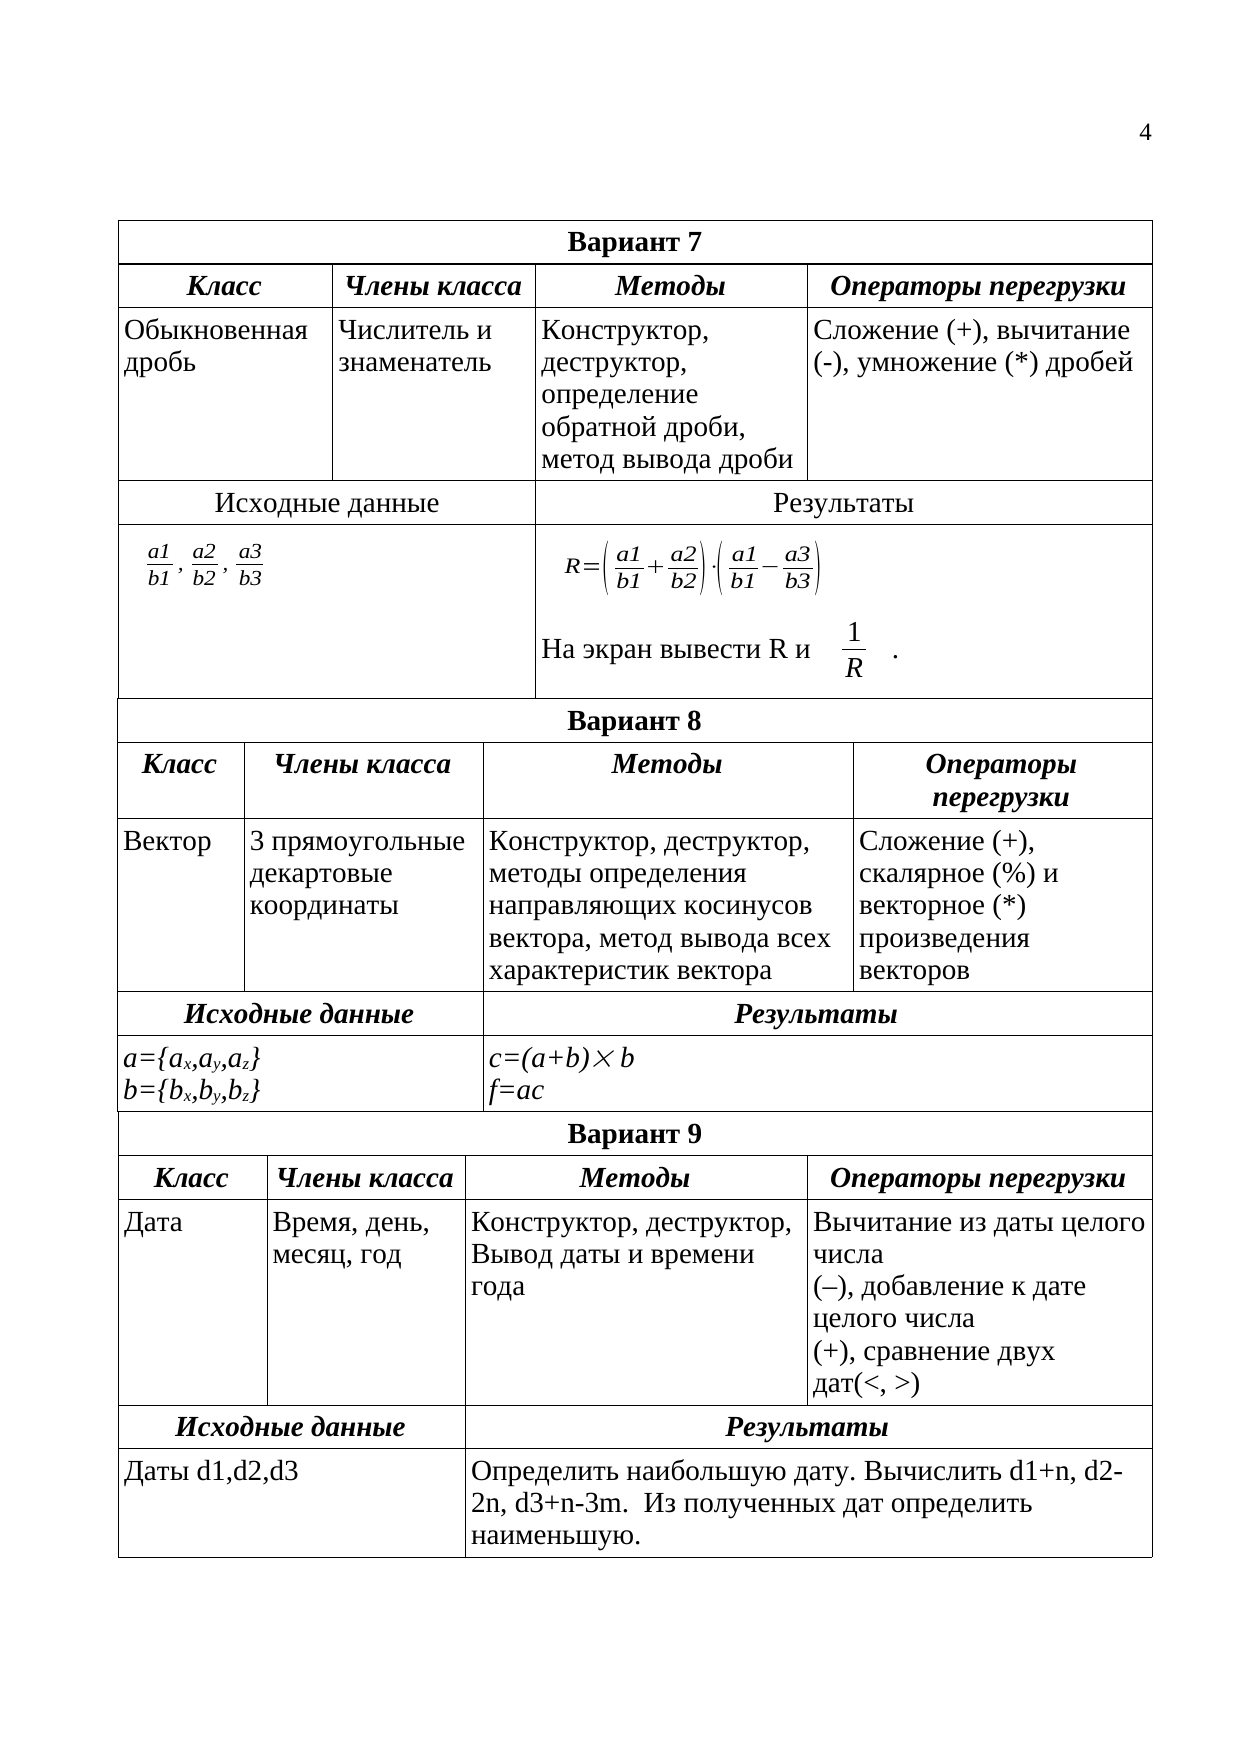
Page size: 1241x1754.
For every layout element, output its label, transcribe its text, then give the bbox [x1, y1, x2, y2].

table_header Методы [484, 743, 853, 818]
table_header Операторы перегрузки [808, 265, 1152, 307]
table_cell Результаты [484, 992, 1152, 1035]
table_cell Исходные данные [119, 1406, 465, 1448]
table_cell c=(a+b) b f=ac [484, 1036, 1152, 1111]
table_header Класс [119, 265, 332, 307]
table_cell Даты d1,d2,d3 [119, 1449, 465, 1557]
table_cell Числитель и знаменатель [333, 308, 535, 480]
table_header Вариант 7 [119, 221, 1152, 263]
table_header Члены класса [245, 743, 483, 818]
table_cell Конструктор, деструктор, Вывод даты и времени года [466, 1200, 807, 1404]
table_cell Дата [119, 1200, 267, 1404]
table_header Вариант 8 [118, 699, 1152, 742]
table_cell Конструктор, деструктор, определение обратной дроби, метод вывода дроби [536, 308, 807, 480]
table_cell Члены класса [268, 1156, 465, 1199]
table_cell Конструктор, деструктор, методы определения направляющих косинусов вектора, метод вывода всех характеристик вектора [484, 819, 853, 991]
table_cell Вычитание из даты целого числа (–), добавление к дате целого числа (+), сравнение двух дат(<, >) [808, 1200, 1152, 1404]
table_cell Время, день, месяц, год [268, 1200, 465, 1404]
table_cell Класс [119, 1156, 267, 1199]
table_cell Результаты [536, 481, 1152, 524]
table_header Операторы перегрузки [854, 743, 1152, 818]
table_header Методы [536, 265, 807, 307]
table_header Класс [118, 743, 244, 818]
table_cell Исходные данные [119, 481, 535, 524]
table_cell Операторы перегрузки [808, 1156, 1152, 1199]
table_cell Обыкновенная дробь [119, 308, 332, 480]
table_cell На экран вывести R и . [536, 525, 1152, 698]
table_cell Исходные данные [118, 992, 483, 1035]
table_cell 3 прямоугольные декартовые координаты [245, 819, 483, 991]
table_cell Сложение (+), скалярное (%) и векторное (*) произведения векторов [854, 819, 1152, 991]
table_cell Вектор [118, 819, 244, 991]
table_cell a={ax,ay,az} b={bx,by,bz} [118, 1036, 483, 1111]
table_cell Определить наибольшую дату. Вычислить d1+n, d2-2n, d3+n-3m. Из полученных дат определить наименьшую. [466, 1449, 1152, 1557]
table_cell Методы [466, 1156, 807, 1199]
table_cell [119, 525, 535, 698]
table_cell Сложение (+), вычитание (-), умножение (*) дробей [808, 308, 1152, 480]
table_cell Результаты [466, 1406, 1152, 1448]
table_header Вариант 9 [119, 1112, 1152, 1155]
table_header Члены класса [333, 265, 535, 307]
